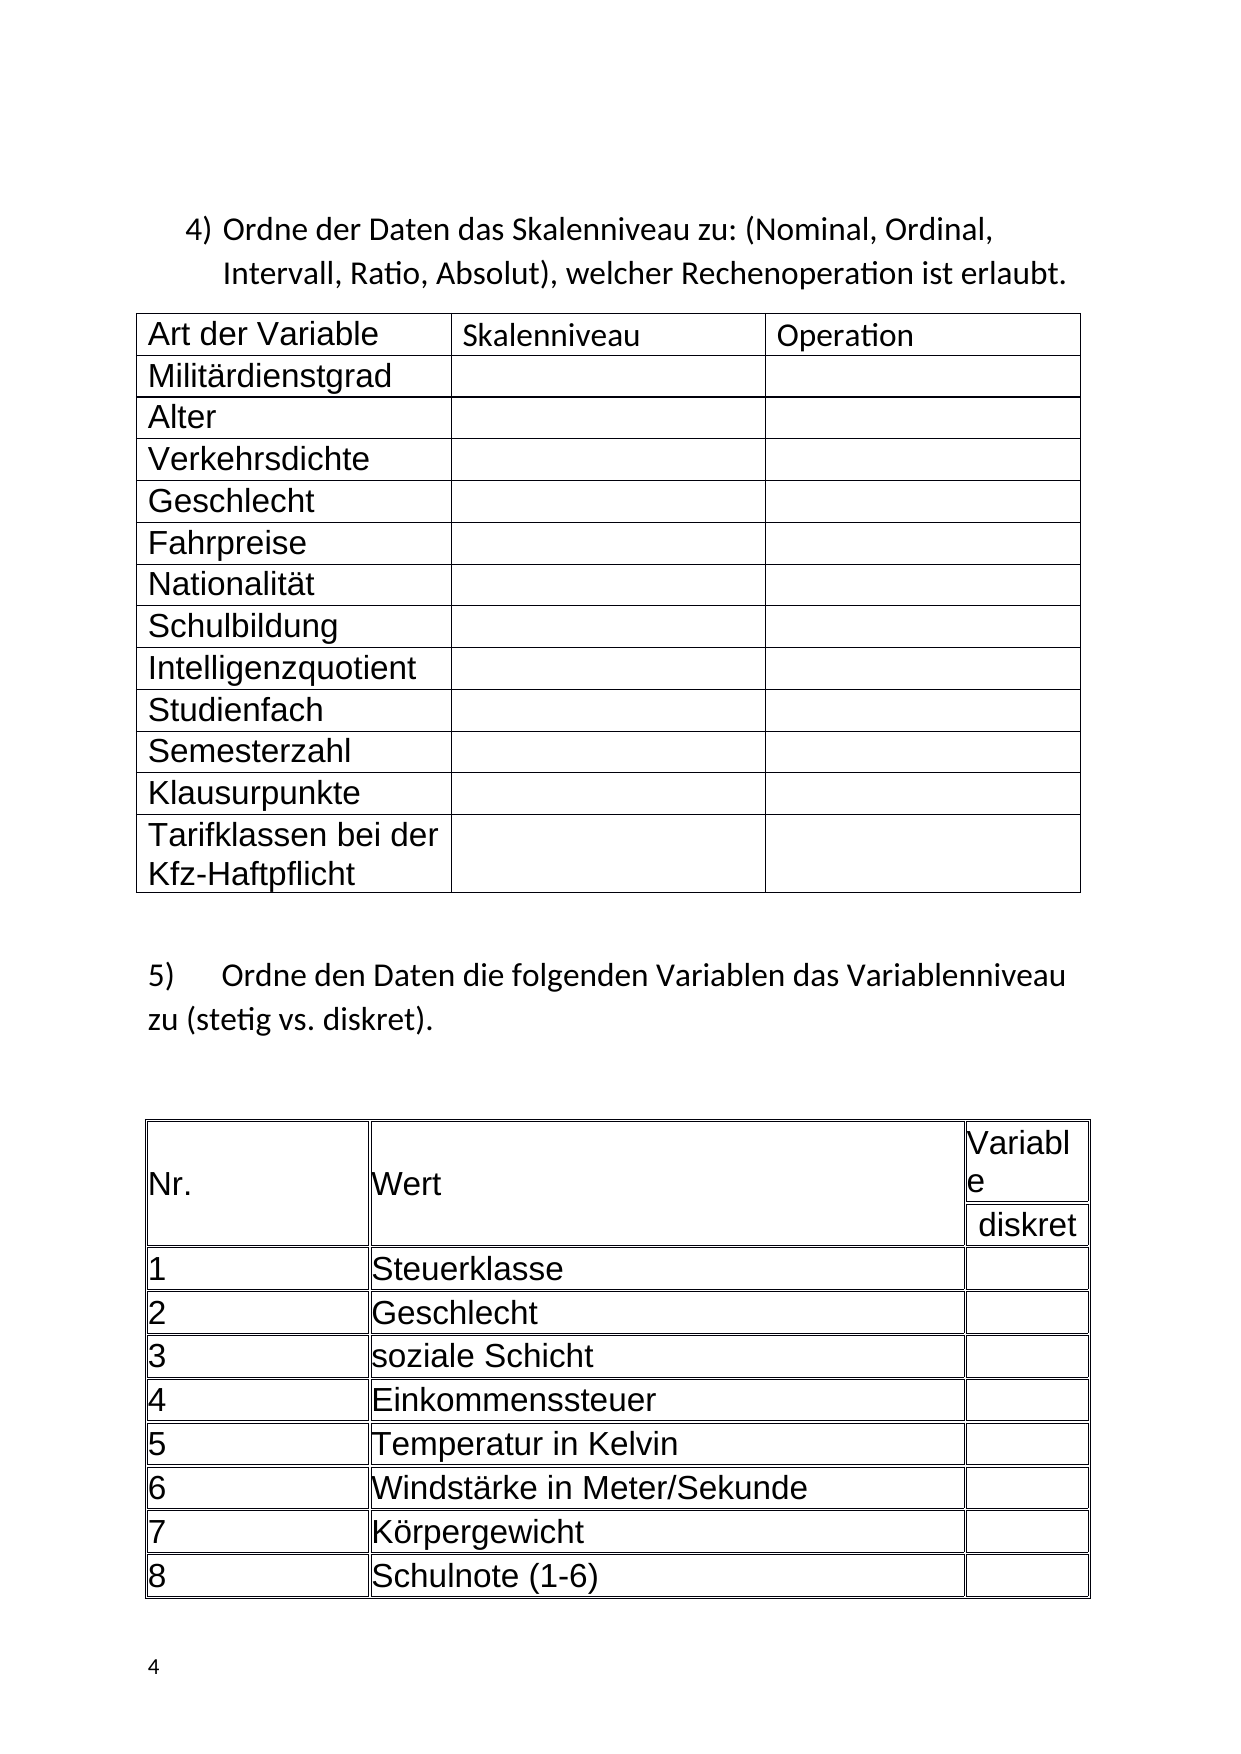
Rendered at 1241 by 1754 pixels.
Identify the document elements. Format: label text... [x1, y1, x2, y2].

table_header Wert [372, 1122, 964, 1245]
table_header Skalenniveau [452, 314, 765, 354]
table_cell Tarifklassen bei der Kfz-Haftpflicht [137, 815, 451, 892]
table_cell [766, 815, 1080, 892]
table_cell soziale Schicht [372, 1336, 964, 1377]
table_cell [452, 481, 765, 522]
table_cell [967, 1555, 1088, 1596]
table_cell [452, 439, 765, 480]
table_cell [967, 1468, 1088, 1508]
table_cell Alter [137, 398, 451, 438]
table_cell [967, 1511, 1088, 1552]
table_cell [766, 439, 1080, 480]
table_cell 5 [148, 1424, 368, 1464]
table_cell [766, 732, 1080, 772]
table_header Nr. [148, 1122, 368, 1245]
table_cell [967, 1424, 1088, 1464]
table_cell Geschlecht [137, 481, 451, 522]
table_cell diskret [967, 1205, 1088, 1245]
table_cell Temperatur in Kelvin [372, 1424, 964, 1464]
table_cell Geschlecht [372, 1292, 964, 1333]
table_cell Studienfach [137, 690, 451, 731]
text 5) Ordne den Daten die folgenden Variablen das Variablenniveau zu (stetig vs. diskret). [148, 954, 1093, 1038]
table_cell Einkommenssteuer [372, 1380, 964, 1420]
table_cell [452, 773, 765, 814]
table_cell Schulbildung [137, 606, 451, 647]
table_cell Körpergewicht [372, 1511, 964, 1552]
table_cell [766, 398, 1080, 438]
table_cell 2 [148, 1292, 368, 1333]
table_cell [766, 356, 1080, 396]
table_cell [452, 732, 765, 772]
table_cell Verkehrsdichte [137, 439, 451, 480]
table_cell [766, 565, 1080, 605]
table_cell [967, 1336, 1088, 1377]
table_cell [452, 398, 765, 438]
table_cell 6 [148, 1468, 368, 1508]
table_cell [967, 1292, 1088, 1333]
table_cell Klausurpunkte [137, 773, 451, 814]
table_cell Intelligenzquotient [137, 648, 451, 689]
table_cell [766, 773, 1080, 814]
table_cell [766, 690, 1080, 731]
table_header Variable [967, 1122, 1088, 1201]
table_cell [766, 606, 1080, 647]
table_cell Schulnote (1-6) [372, 1555, 964, 1596]
table_cell Windstärke in Meter/Sekunde [372, 1468, 964, 1508]
table_cell [967, 1248, 1088, 1289]
table_cell Fahrpreise [137, 523, 451, 563]
table_header Operation [766, 314, 1080, 354]
table_cell Nationalität [137, 565, 451, 605]
table_cell 3 [148, 1336, 368, 1377]
table_cell 8 [148, 1555, 368, 1596]
table_cell [452, 523, 765, 563]
table_cell Steuerklasse [372, 1248, 964, 1289]
list Ordne der Daten das Skalenniveau zu: (Nominal, Ordinal, Intervall, Ratio, Absolut), welcher Rechenoperation ist erlaubt. [185, 208, 1093, 293]
table_cell Semesterzahl [137, 732, 451, 772]
table_cell 4 [148, 1380, 368, 1420]
table_cell [452, 648, 765, 689]
table_cell 7 [148, 1511, 368, 1552]
table_cell Militärdienstgrad [137, 356, 451, 396]
table_cell [766, 648, 1080, 689]
table_cell [452, 606, 765, 647]
table_header Art der Variable [137, 314, 451, 354]
table_cell [967, 1380, 1088, 1420]
table_cell [452, 815, 765, 892]
table_cell [452, 565, 765, 605]
table_cell [452, 690, 765, 731]
table_cell [766, 523, 1080, 563]
table_cell [766, 481, 1080, 522]
table_cell 1 [148, 1248, 368, 1289]
table_cell [452, 356, 765, 396]
